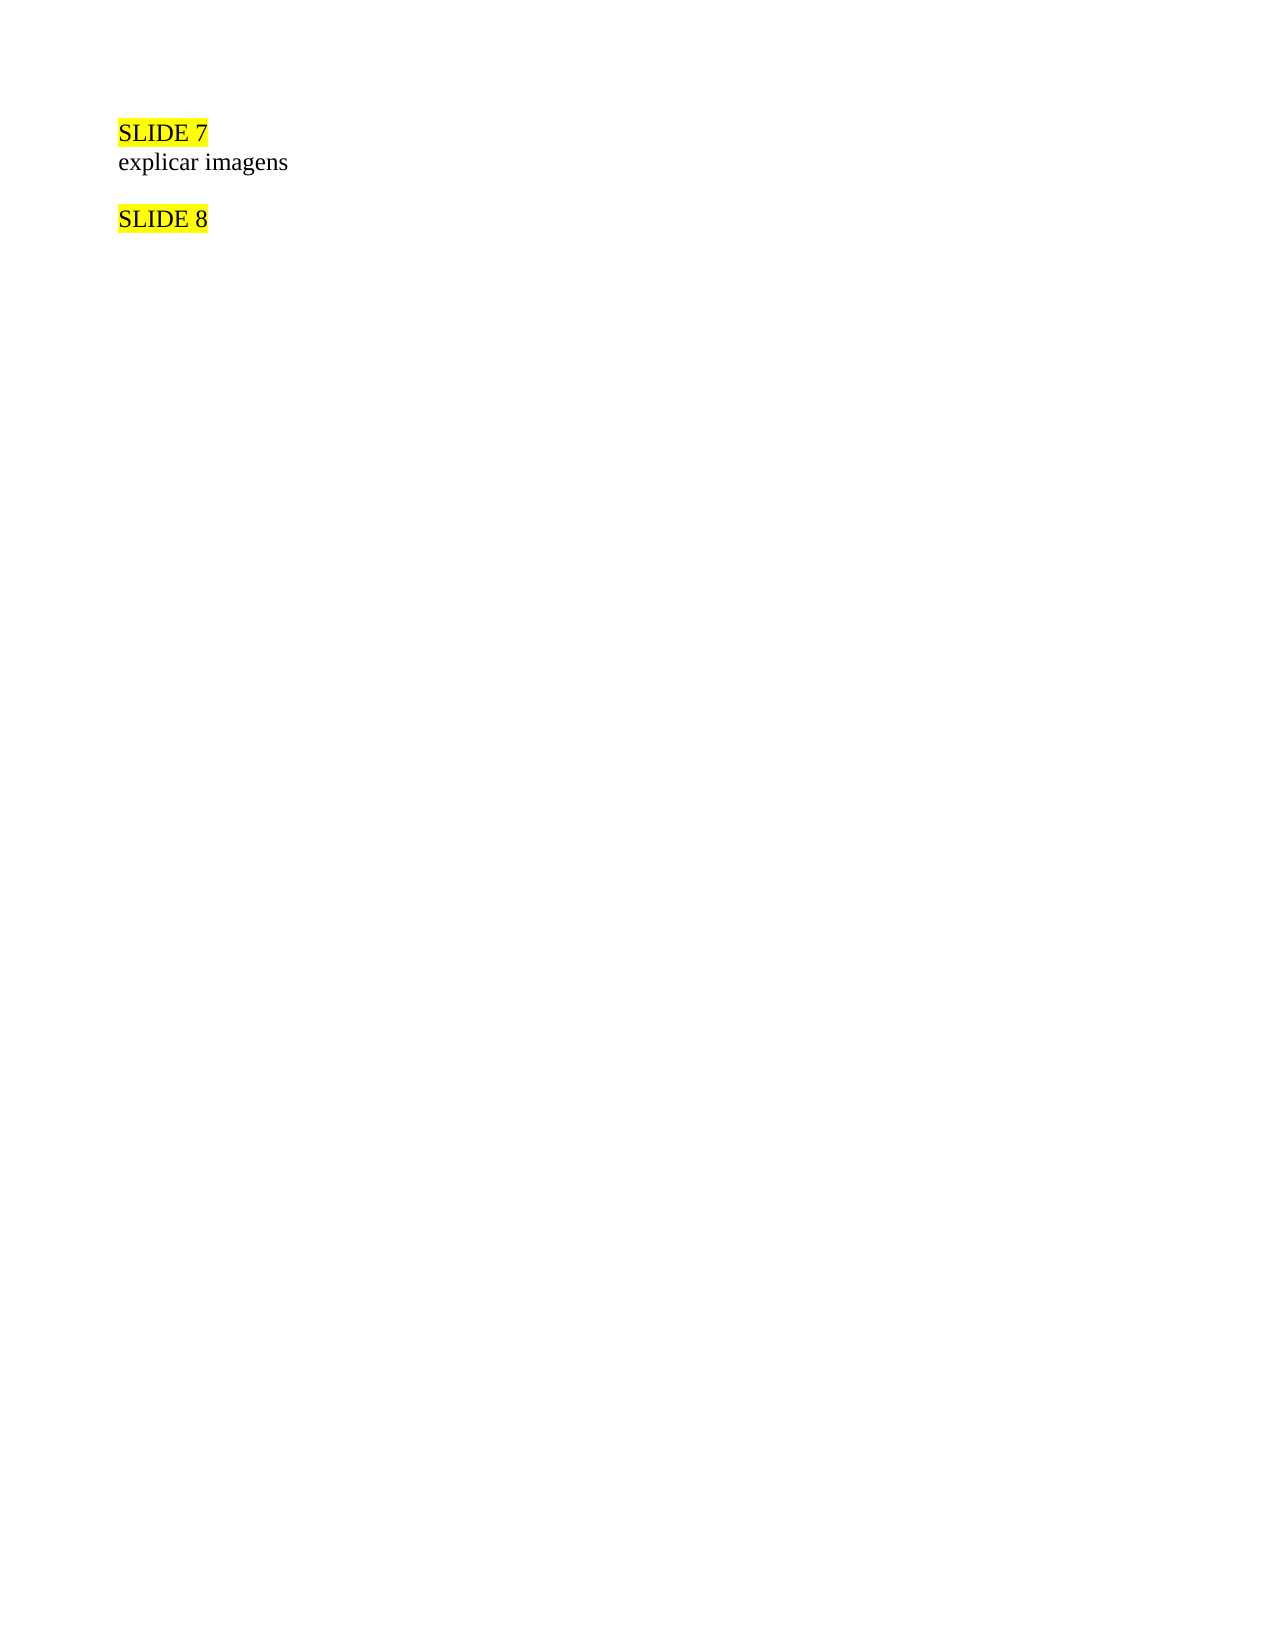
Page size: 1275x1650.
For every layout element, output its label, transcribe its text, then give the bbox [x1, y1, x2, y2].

text SLIDE 8 [118, 204, 1157, 233]
text SLIDE 7 [118, 118, 1157, 147]
text explicar imagens [118, 147, 1157, 176]
